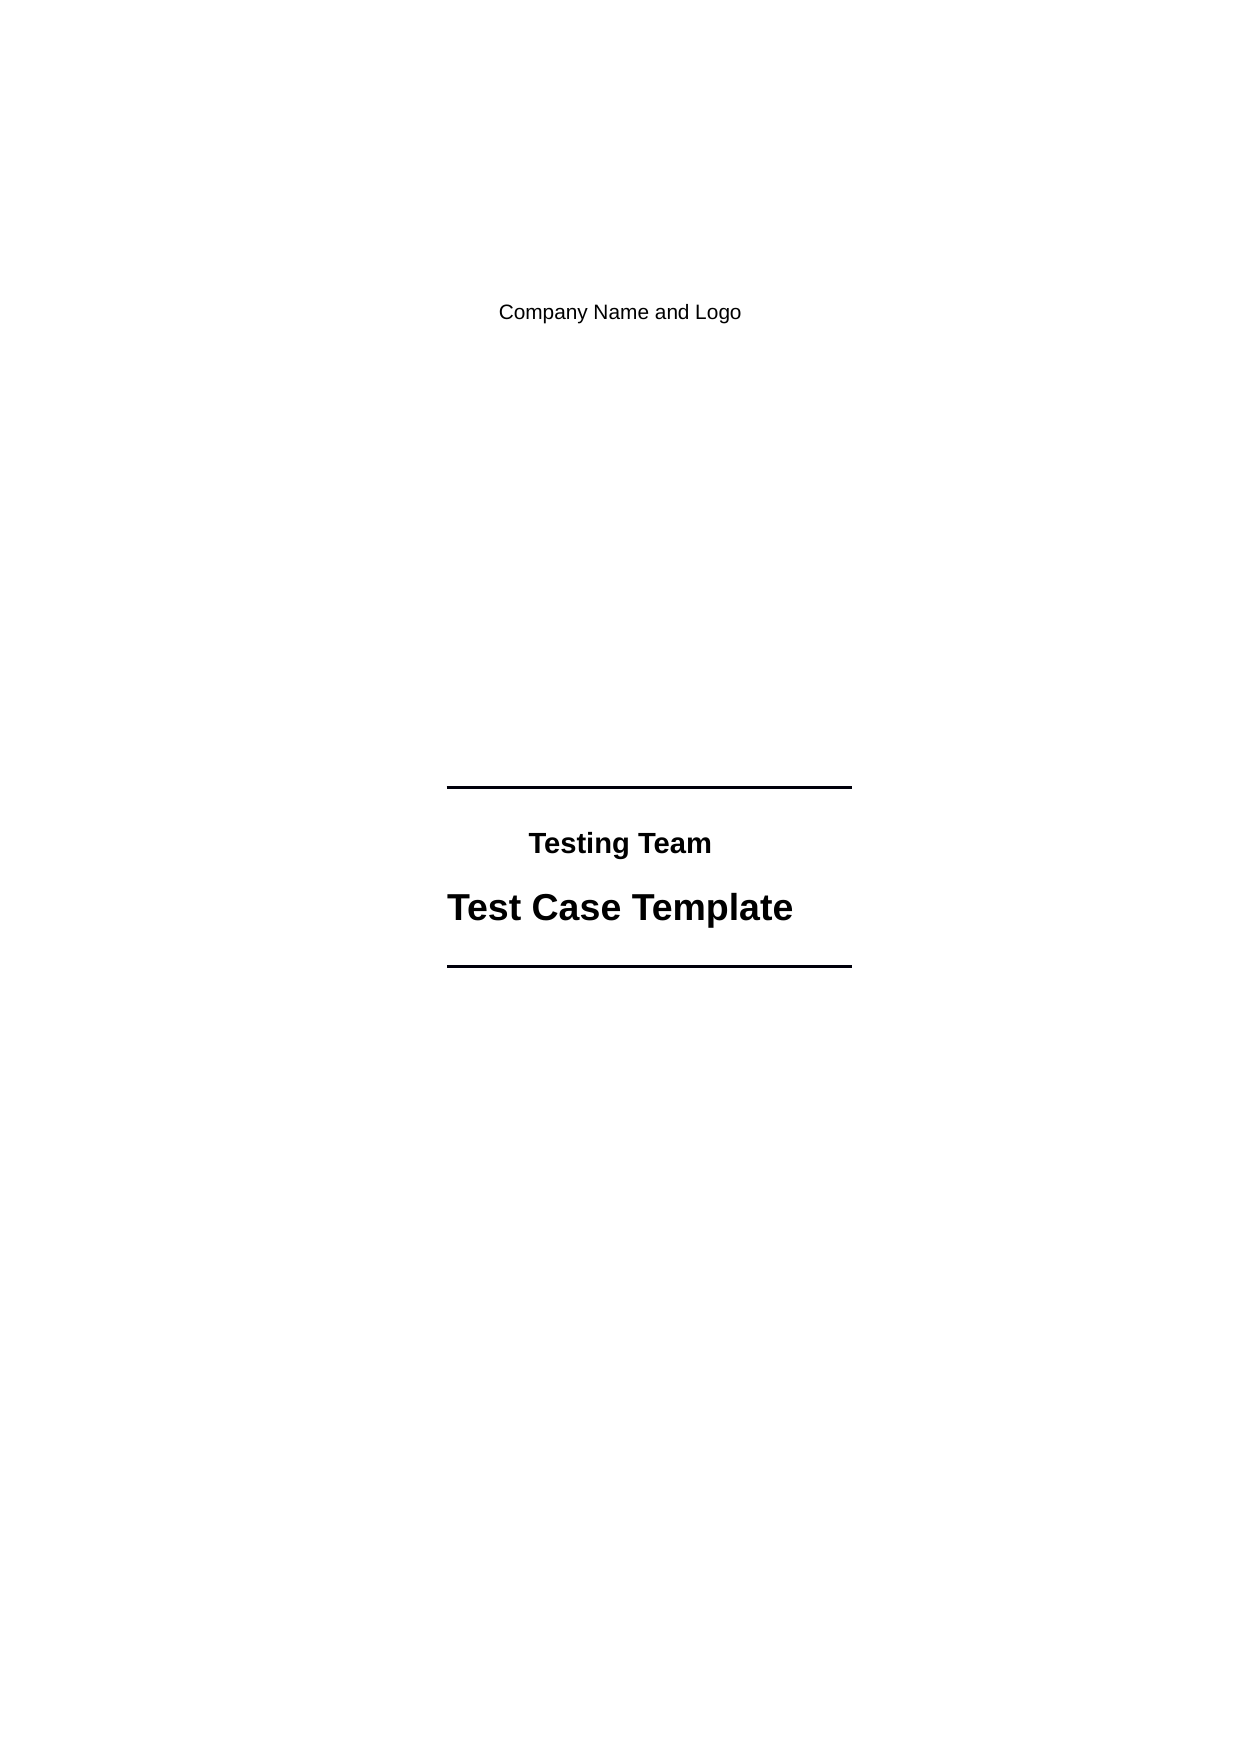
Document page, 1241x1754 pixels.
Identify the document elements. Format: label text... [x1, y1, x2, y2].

text Test Case Template [447, 866, 793, 947]
text Testing Team [447, 807, 793, 860]
text Company Name and Logo [177, 300, 1063, 324]
